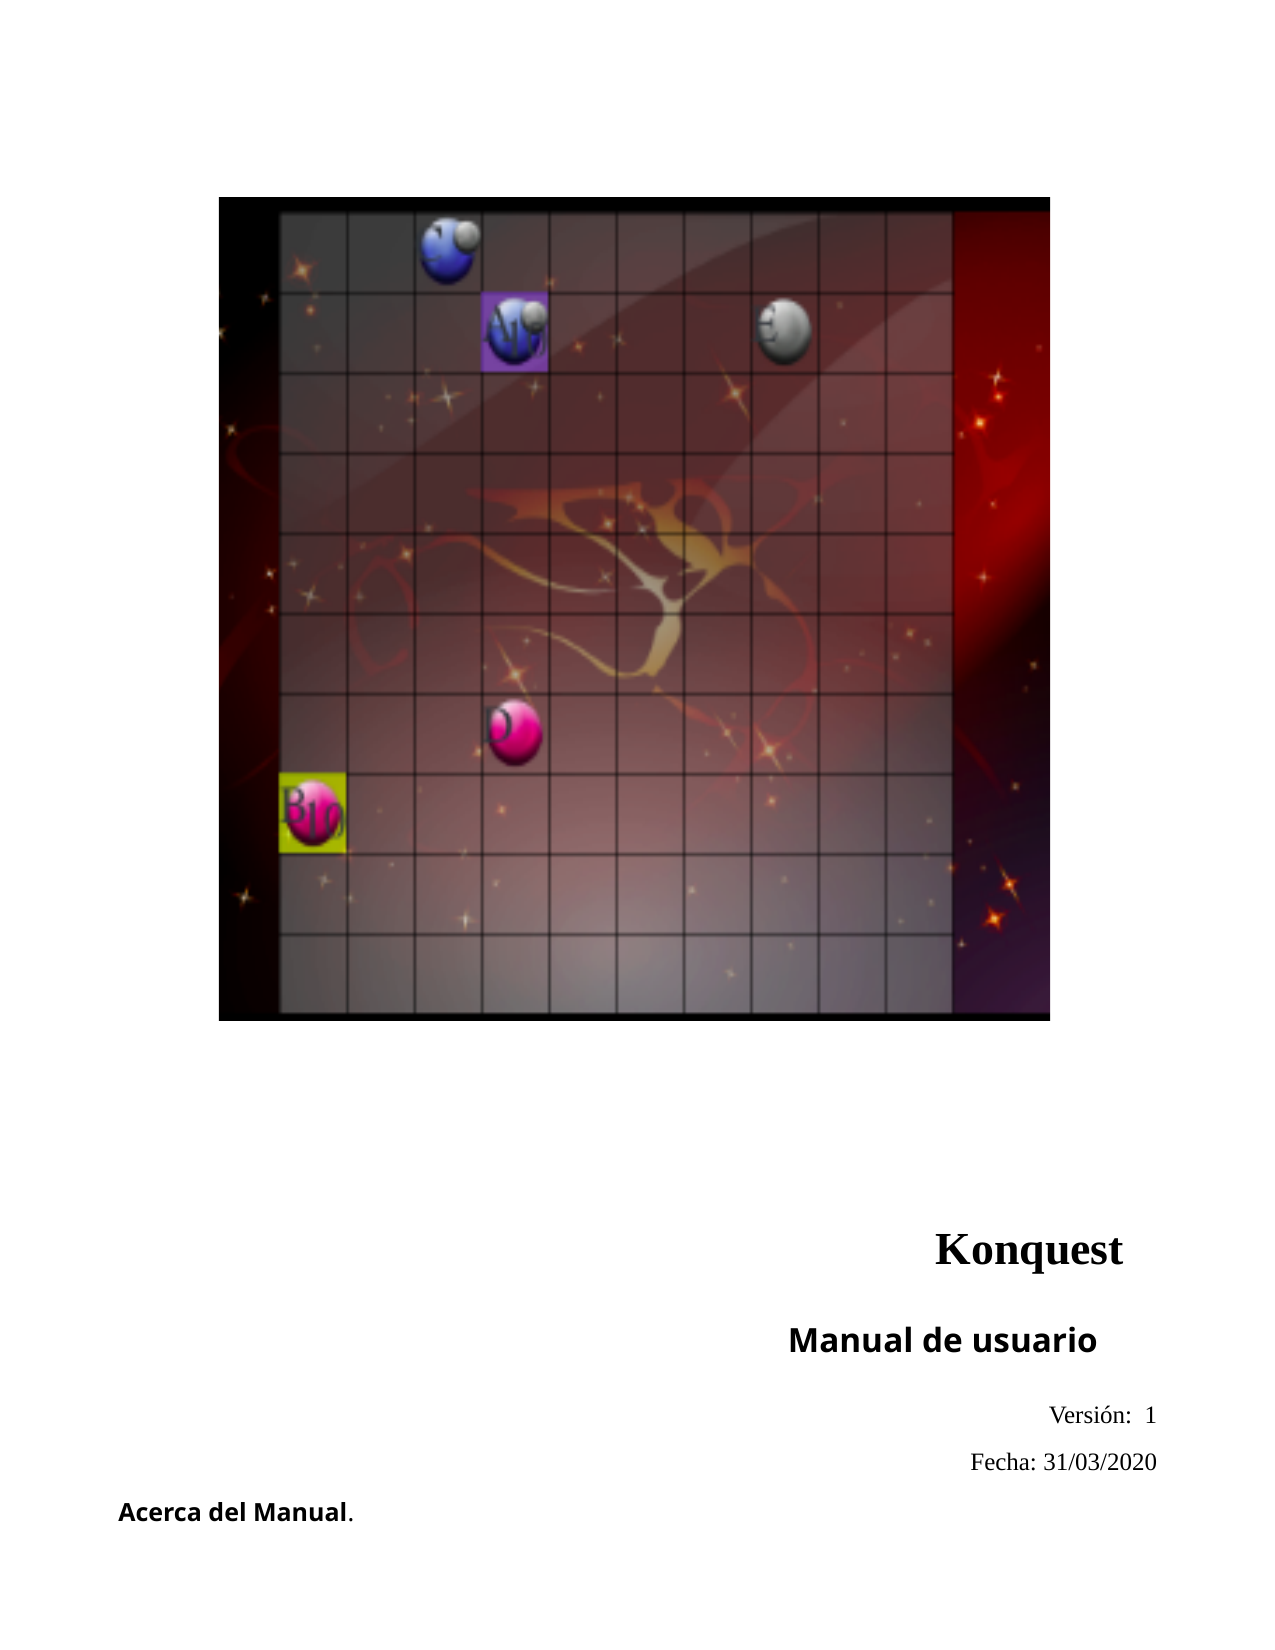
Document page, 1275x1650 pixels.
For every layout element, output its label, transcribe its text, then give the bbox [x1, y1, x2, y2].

text Fecha: 31/03/2020 [118, 1447, 1157, 1476]
text Konquest [118, 1222, 1157, 1274]
text Manual de usuario [118, 1303, 1157, 1400]
picture [218, 197, 1050, 1021]
text Acerca del Manual. [118, 1495, 1157, 1529]
text Versión: 1 [118, 1400, 1157, 1428]
